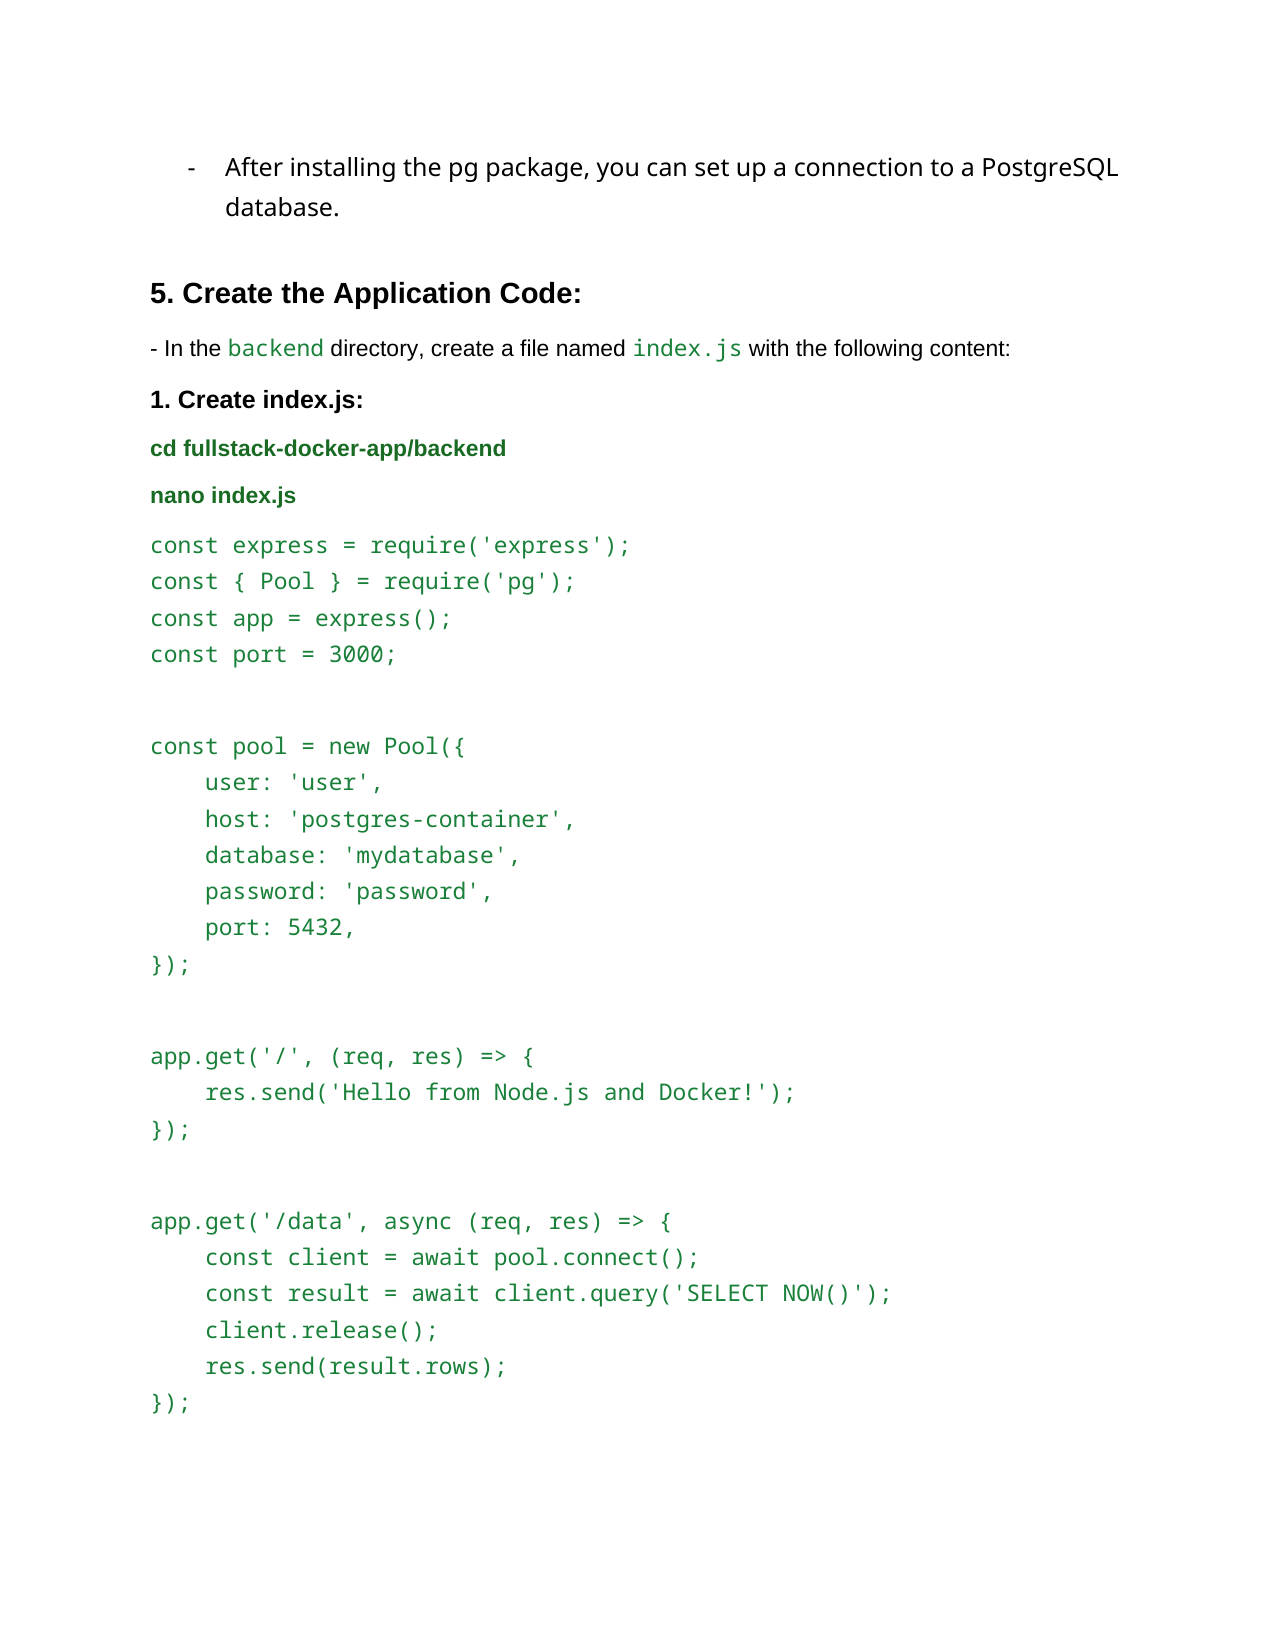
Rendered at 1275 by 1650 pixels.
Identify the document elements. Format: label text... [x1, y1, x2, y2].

text res.send(result.rows); [150, 1350, 1125, 1381]
text const client = await pool.connect(); [150, 1241, 1125, 1272]
list After installing the pg package, you can set up a connection to a PostgreSQL database. [187, 150, 1125, 223]
text user: 'user', [150, 766, 1125, 798]
text client.release(); [150, 1314, 1125, 1345]
text const { Pool } = require('pg'); [150, 565, 1125, 596]
text const express = require('express'); [150, 529, 1125, 560]
text app.get('/', (req, res) => { [150, 1040, 1125, 1071]
text database: 'mydatabase', [150, 839, 1125, 870]
text cd fullstack-docker-app/backend [150, 434, 1125, 461]
text const result = await client.query('SELECT NOW()'); [150, 1277, 1125, 1309]
text res.send('Hello from Node.js and Docker!'); [150, 1076, 1125, 1107]
text port: 5432, [150, 911, 1125, 943]
text }); [150, 1112, 1125, 1144]
text const port = 3000; [150, 638, 1125, 669]
text nano index.js [150, 482, 1125, 508]
text const app = express(); [150, 601, 1125, 633]
text 1. Create index.js: [150, 384, 1125, 413]
text const pool = new Pool({ [150, 730, 1125, 761]
text 5. Create the Application Code: [150, 276, 1125, 310]
text }); [150, 1386, 1125, 1417]
text app.get('/data', async (req, res) => { [150, 1205, 1125, 1236]
text password: 'password', [150, 875, 1125, 906]
text }); [150, 948, 1125, 979]
text host: 'postgres-container', [150, 803, 1125, 834]
text - In the backend directory, create a file named index.js with the following content: [150, 332, 1125, 363]
